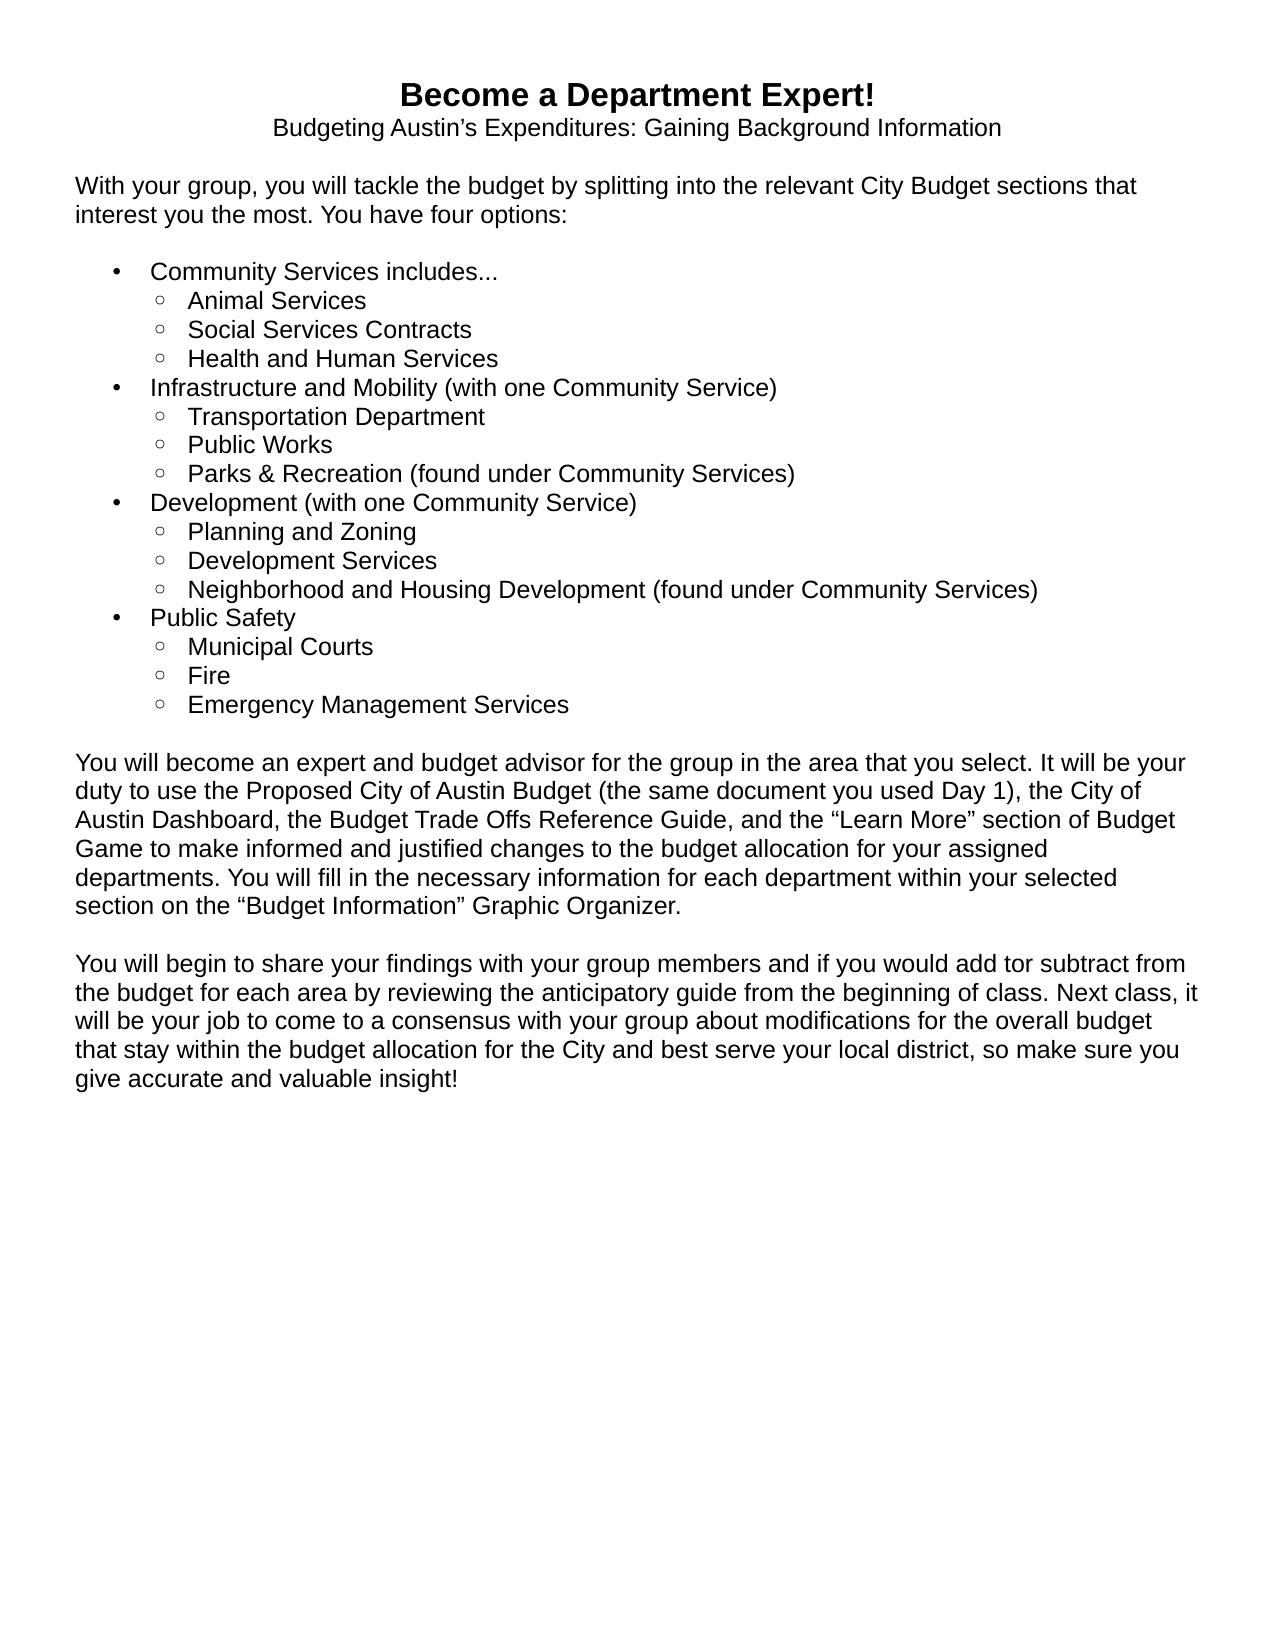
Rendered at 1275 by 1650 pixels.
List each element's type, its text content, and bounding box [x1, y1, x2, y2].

list Transportation Department [150, 401, 1200, 430]
list Planning and Zoning [150, 517, 1200, 546]
list Animal Services [150, 286, 1200, 315]
list Development Services [150, 546, 1200, 574]
text With your group, you will tackle the budget by splitting into the relevant City Budget sections that interest you the most. You have four options: [75, 171, 1200, 228]
list Public Safety [112, 603, 1200, 632]
list Infrastructure and Mobility (with one Community Service) [112, 373, 1200, 401]
list Parks & Recreation (found under Community Services) [150, 459, 1200, 488]
list Emergency Management Services [150, 690, 1200, 719]
text Become a Department Expert! [75, 75, 1200, 113]
list Neighborhood and Housing Development (found under Community Services) [150, 574, 1200, 603]
list Fire [150, 661, 1200, 690]
list Municipal Courts [150, 632, 1200, 661]
text You will begin to share your findings with your group members and if you would add tor subtract from the budget for each area by reviewing the anticipatory guide from the beginning of class. Next class, it will be your job to come to a consensus with your group about modifications for the overall budget that stay within the budget allocation for the City and best serve your local district, so make sure you give accurate and valuable insight! [75, 949, 1200, 1093]
text You will become an expert and budget advisor for the group in the area that you select. It will be your duty to use the Proposed City of Austin Budget (the same document you used Day 1), the City of Austin Dashboard, the Budget Trade Offs Reference Guide, and the “Learn More” section of Budget Game to make informed and justified changes to the budget allocation for your assigned departments. You will fill in the necessary information for each department within your selected section on the “Budget Information” Graphic Organizer. [75, 748, 1200, 920]
list Social Services Contracts [150, 315, 1200, 344]
list Public Works [150, 430, 1200, 459]
text Budgeting Austin’s Expenditures: Gaining Background Information [75, 113, 1200, 142]
list Health and Human Services [150, 344, 1200, 373]
list Community Services includes... [112, 257, 1200, 286]
list Development (with one Community Service) [112, 488, 1200, 517]
